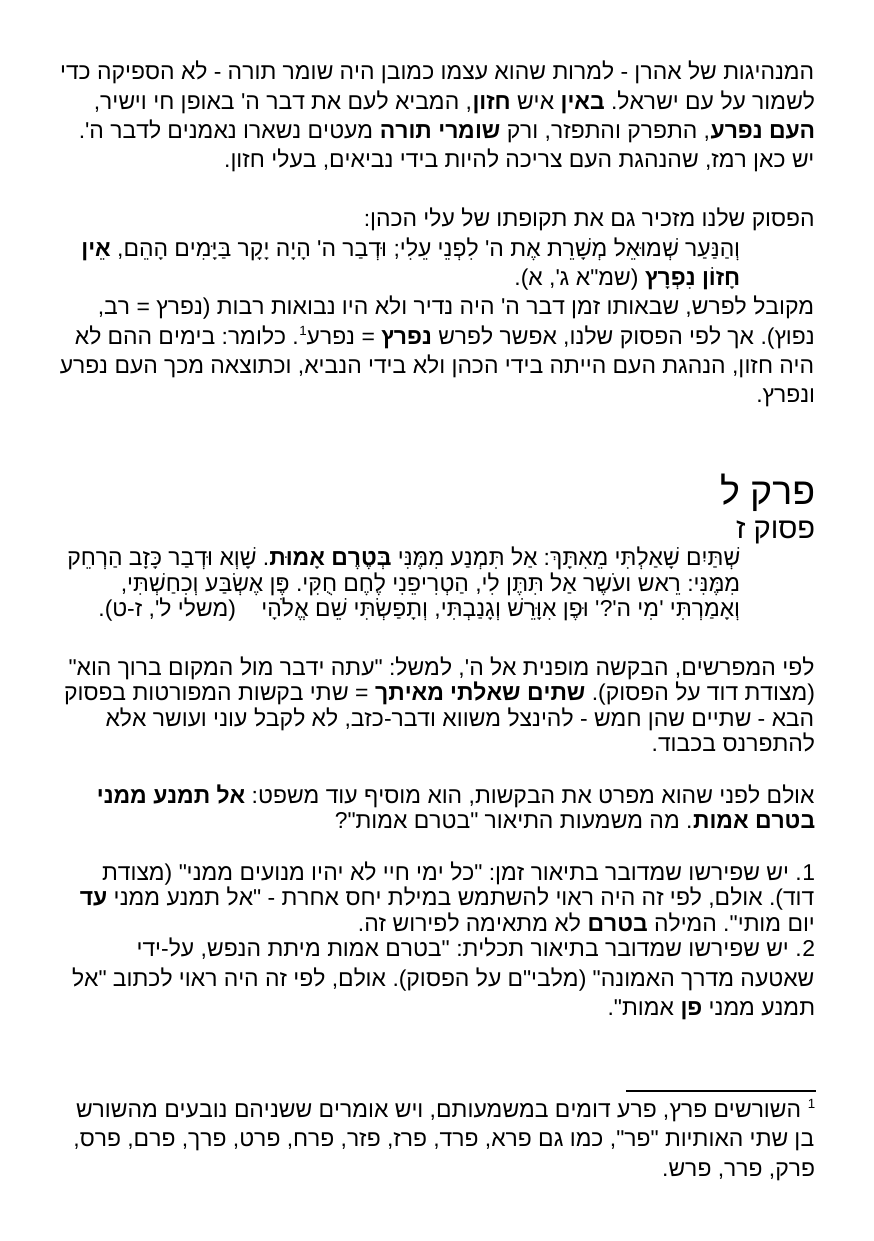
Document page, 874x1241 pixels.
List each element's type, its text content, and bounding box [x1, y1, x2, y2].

text וְהַנַּעַר שְׁמוּאֵל מְשָׁרֵת אֶת ה' לִפְנֵי עֵלִי; וּדְבַר ה' הָיָה יָקָר בַּיָּמִים הָהֵם, אֵין חָזוֹן נִפְרָץ (שמ"א ג', א). [59, 235, 740, 290]
text לפי המפרשים, הבקשה מופנית אל ה', למשל: "עתה ידבר מול המקום ברוך הוא" (מצודת דוד על הפסוק). שתים שאלתי מאיתך = שתי בקשות המפורטות בפסוק הבא - שתיים שהן חמש - להינצל משווא ודבר-כזב, לא לקבל עוני ועושר אלא להתפרנס בכבוד. [59, 654, 815, 757]
text השורשים פרץ, פרע דומים במשמעותם, ויש אומרים ששניהם נובעים מהשורש בן שתי האותיות "פר", כמו גם פרא, פרד, פרז, פזר, פרח, פרט, פרך, פרם, פרס, פרק, פרר, פרש. [59, 1097, 815, 1181]
text שְׁתַּיִם שָׁאַלְתִּי מֵאִתָּךְ: אַל תִּמְנַע מִמֶּנִּי בְּטֶרֶם אָמוּת. שָׁוְא וּדְבַר כָּזָב הַרְחֵק מִמֶּנִּי: רֵאש ועֹשֶר אַל תִּתֶּן לִי, הַטְרִיפֵנִי לֶחֶם חֻקִּי. פֶּן אֶשְׂבַּע וְכִחַשְׁתִּי, וְאָמַרְתִּי 'מִי ה'?' וּפֶן אִוָּרֵשׁ וְגָנַבְתִּי, וְתָפַשְׂתִּי שֵׁם אֱלֹהָי (משלי ל', ז-ט). [59, 545, 740, 622]
text אולם לפני שהוא מפרט את הבקשות, הוא מוסיף עוד משפט: אל תמנע ממני בטרם אמות. מה משמעות התיאור "בטרם אמות"? [59, 782, 815, 833]
text 1. יש שפירשו שמדובר בתיאור זמן: "כל ימי חיי לא יהיו מנועים ממני" (מצודת דוד). אולם, לפי זה היה ראוי להשתמש במילת יחס אחרת - "אל תמנע ממני עד יום מותי". המילה בטרם לא מתאימה לפירוש זה. [59, 859, 815, 936]
text פסוק ז [59, 512, 815, 545]
text המנהיגות של אהרן - למרות שהוא עצמו כמובן היה שומר תורה - לא הספיקה כדי לשמור על עם ישראל. באין איש חזון, המביא לעם את דבר ה' באופן חי וישיר, העם נפרע, התפרק והתפזר, ורק שומרי תורה מעטים נשארו נאמנים לדבר ה'. יש כאן רמז, שהנהגת העם צריכה להיות בידי נביאים, בעלי חזון. [59, 59, 815, 173]
text 2. יש שפירשו שמדובר בתיאור תכלית: "בטרם אמות מיתת הנפש, על-ידי שאטעה מדרך האמונה" (מלבי"ם על הפסוק). אולם, לפי זה היה ראוי לכתוב "אל תמנע ממני פן אמות". [59, 936, 815, 1020]
text הפסוק שלנו מזכיר גם את תקופתו של עלי הכהן: [59, 206, 815, 231]
text פרק ל [59, 470, 815, 512]
text מקובל לפרש, שבאותו זמן דבר ה' היה נדיר ולא היו נבואות רבות (נפרץ = רב, נפוץ). אך לפי הפסוק שלנו, אפשר לפרש נפרץ = נפרע. כלומר: בימים ההם לא היה חזון, הנהגת העם הייתה בידי הכהן ולא בידי הנביא, וכתוצאה מכך העם נפרע ונפרץ. [59, 294, 815, 408]
